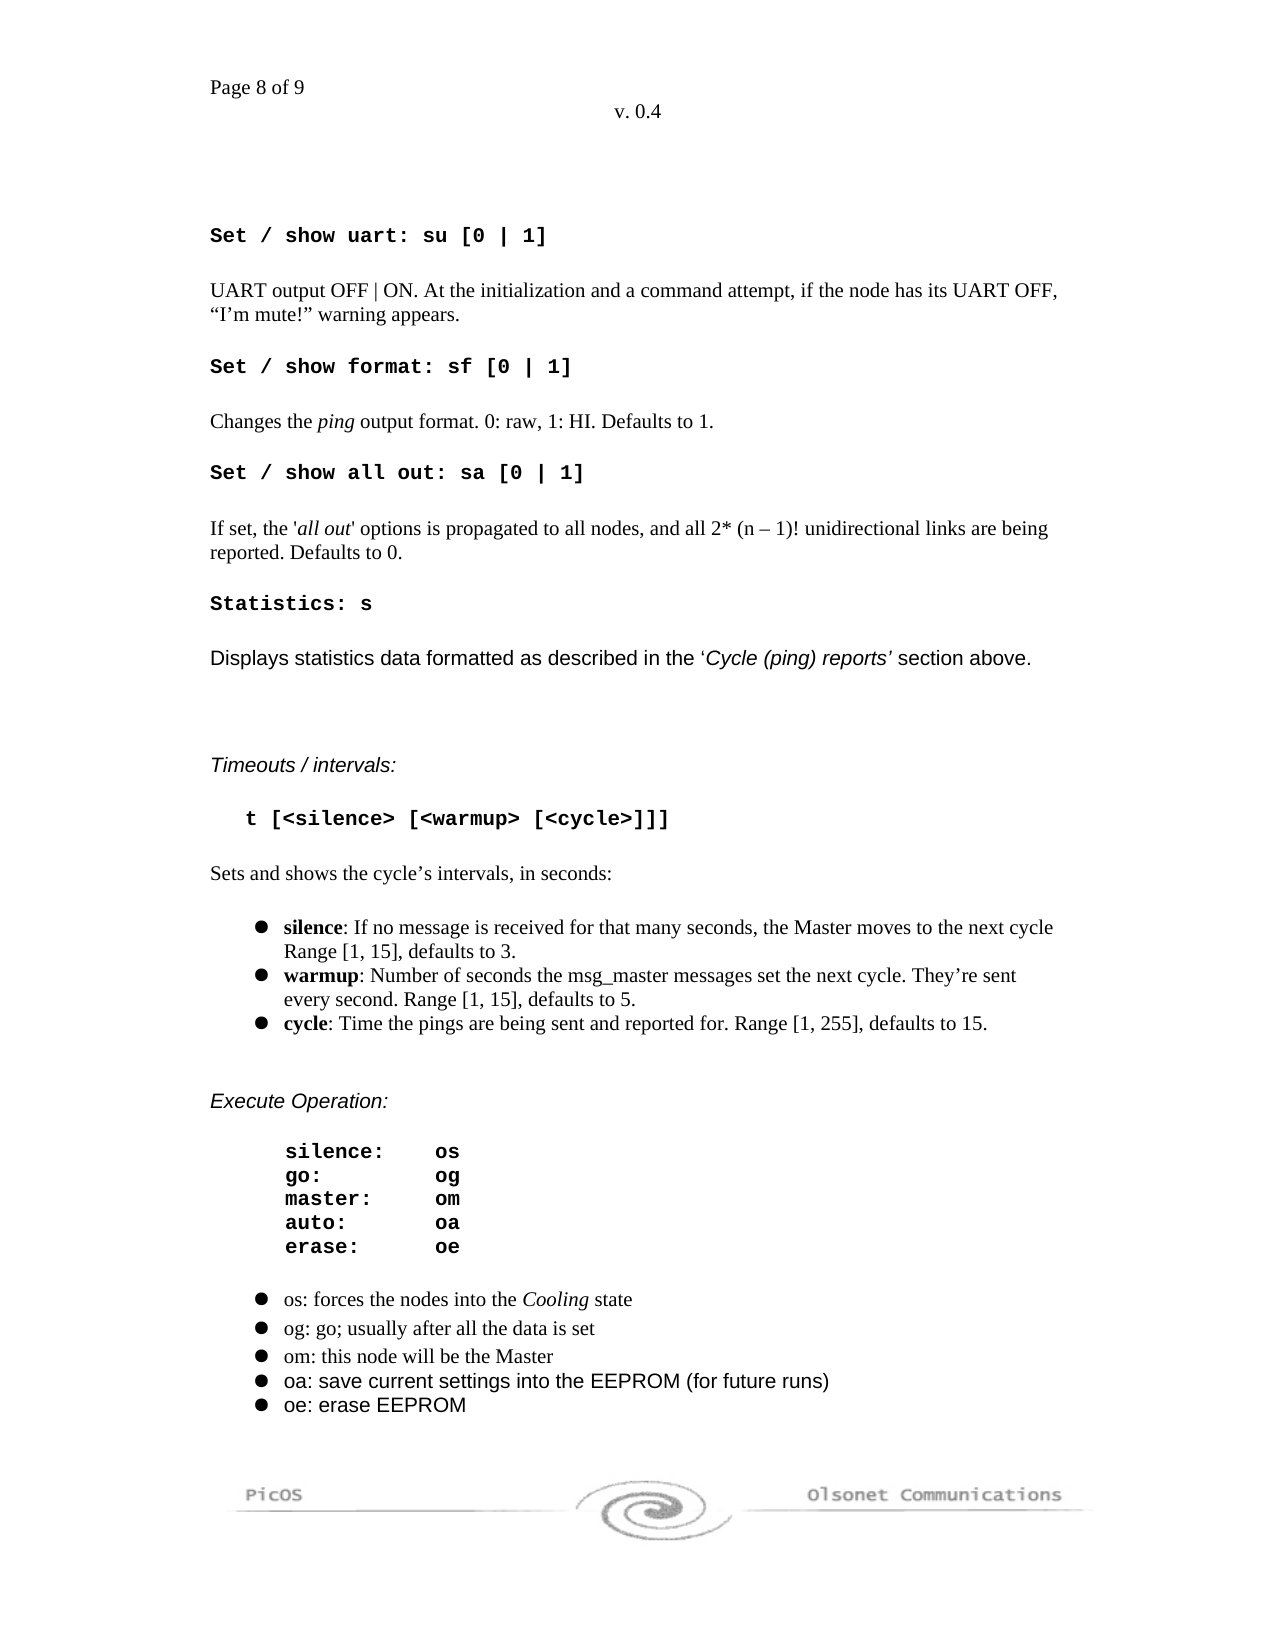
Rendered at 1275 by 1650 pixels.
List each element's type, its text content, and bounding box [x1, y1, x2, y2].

text erase: oe [210, 1236, 1065, 1259]
list oe: erase EEPROM [254, 1393, 1065, 1417]
text silence: os [210, 1141, 1065, 1165]
text go: og [210, 1165, 1065, 1188]
text Set / show uart: su [0 | 1] [210, 225, 1065, 249]
text Set / show all out: sa [0 | 1] [210, 462, 1065, 486]
list oa: save current settings into the EEPROM (for future runs) [254, 1369, 1065, 1393]
list cycle: Time the pings are being sent and reported for. Range [1, 255], defaults to 15. [254, 1011, 1065, 1035]
list om: this node will be the Master [254, 1341, 1065, 1369]
list warmup: Number of seconds the msg_master messages set the next cycle. They’re sent every second. Range [1, 15], defaults to 5. [254, 963, 1065, 1011]
list og: go; usually after all the data is set [254, 1312, 1065, 1341]
subtitle Timeouts / intervals: [210, 753, 1065, 777]
text If set, the 'all out' options is propagated to all nodes, and all 2* (n – 1)! unidirectional links are being reported. Defaults to 0. [210, 516, 1065, 564]
text Displays statistics data formatted as described in the ‘Cycle (ping) reports’ section above. [210, 646, 1065, 670]
text UART output OFF | ON. At the initialization and a command attempt, if the node has its UART OFF, “I’m mute!” warning appears. [210, 278, 1065, 326]
text master: om [210, 1188, 1065, 1212]
picture [226, 1464, 1094, 1566]
text Sets and shows the cycle’s intervals, in seconds: [210, 861, 1065, 885]
text Set / show format: sf [0 | 1] [210, 356, 1065, 379]
list silence: If no message is received for that many seconds, the Master moves to the next cycle Range [1, 15], defaults to 3. [254, 915, 1065, 963]
text Changes the ping output format. 0: raw, 1: HI. Defaults to 1. [210, 409, 1065, 433]
text auto: oa [210, 1212, 1065, 1236]
text t [<silence> [<warmup> [<cycle>]]] [210, 806, 1065, 832]
subtitle Execute Operation: [210, 1088, 1065, 1112]
list os: forces the nodes into the Cooling state [254, 1283, 1065, 1312]
text Statistics: s [210, 593, 1065, 617]
